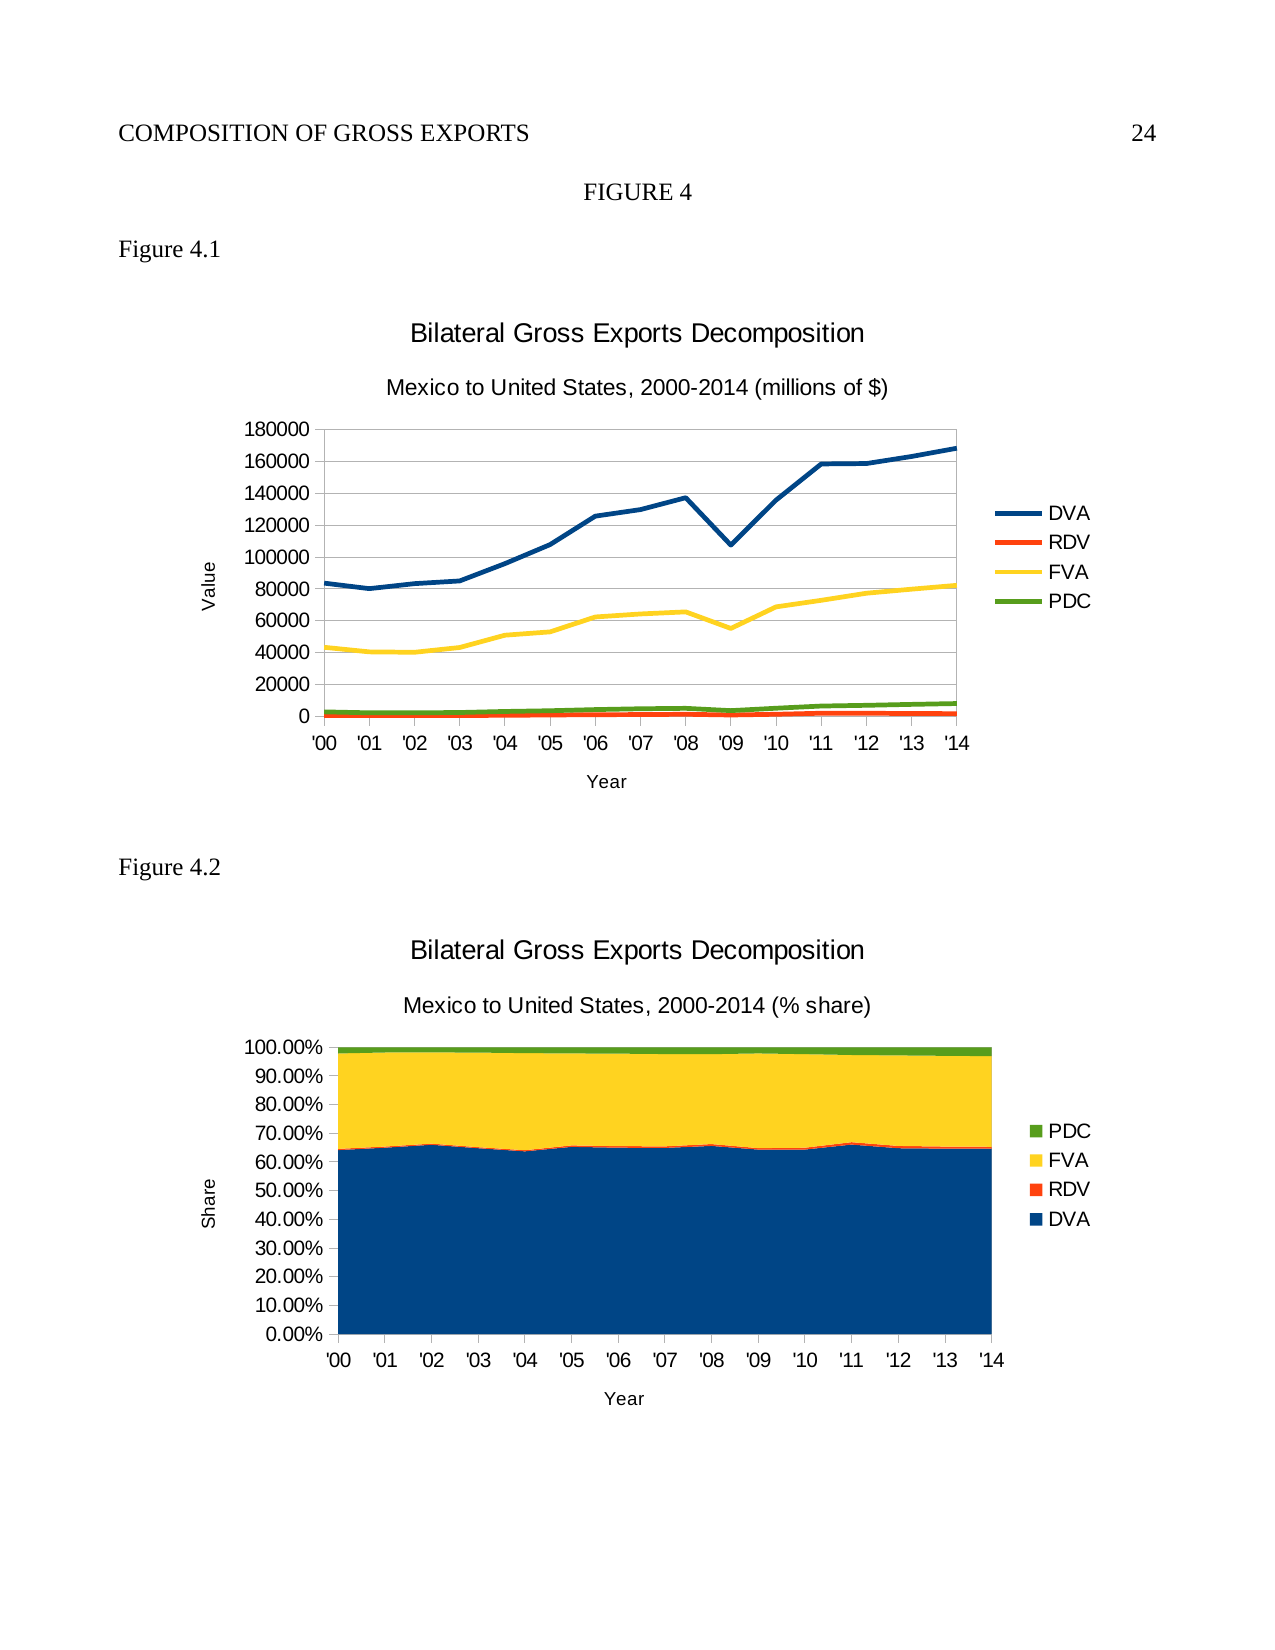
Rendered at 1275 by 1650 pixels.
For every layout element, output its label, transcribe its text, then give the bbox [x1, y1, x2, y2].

text Figure 4.1 [118, 234, 1157, 263]
text Figure 4.2 [118, 852, 1157, 881]
text FIGURE 4 [118, 177, 1157, 206]
